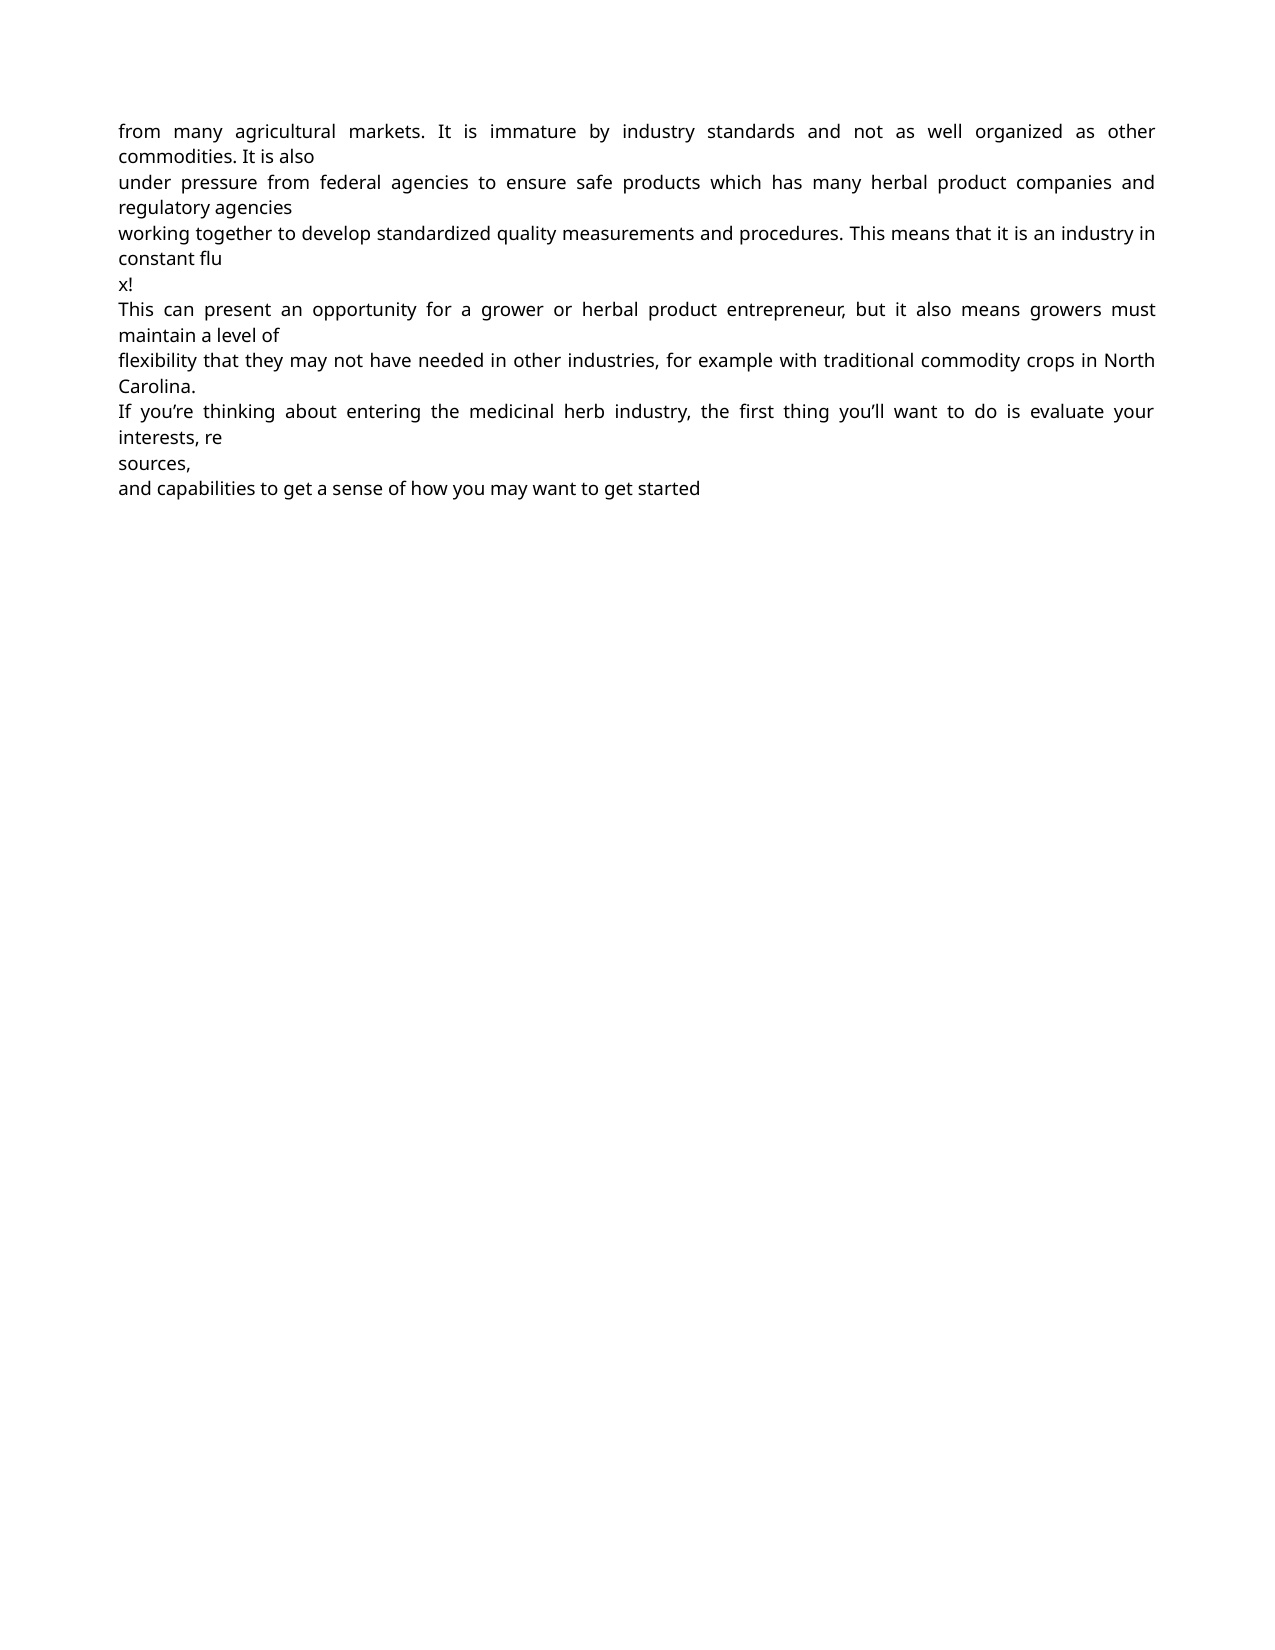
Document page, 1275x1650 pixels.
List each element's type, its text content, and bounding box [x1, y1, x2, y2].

text This can present an opportunity for a grower or herbal product entrepreneur, but it also means growers must maintain a level of [118, 297, 1157, 348]
text x! [118, 271, 1157, 297]
text sources, [118, 450, 1157, 475]
text working together to develop standardized quality measurements and procedures. This means that it is an industry in constant flu [118, 220, 1157, 271]
text flexibility that they may not have needed in other industries, for example with traditional commodity crops in North Carolina. [118, 348, 1157, 399]
text If you’re thinking about entering the medicinal herb industry, the first thing you’ll want to do is evaluate your interests, re [118, 399, 1157, 450]
text from many agricultural markets. It is immature by industry standards and not as well organized as other commodities. It is also [118, 118, 1157, 169]
text under pressure from federal agencies to ensure safe products which has many herbal product companies and regulatory agencies [118, 169, 1157, 220]
text and capabilities to get a sense of how you may want to get started [118, 475, 1157, 501]
